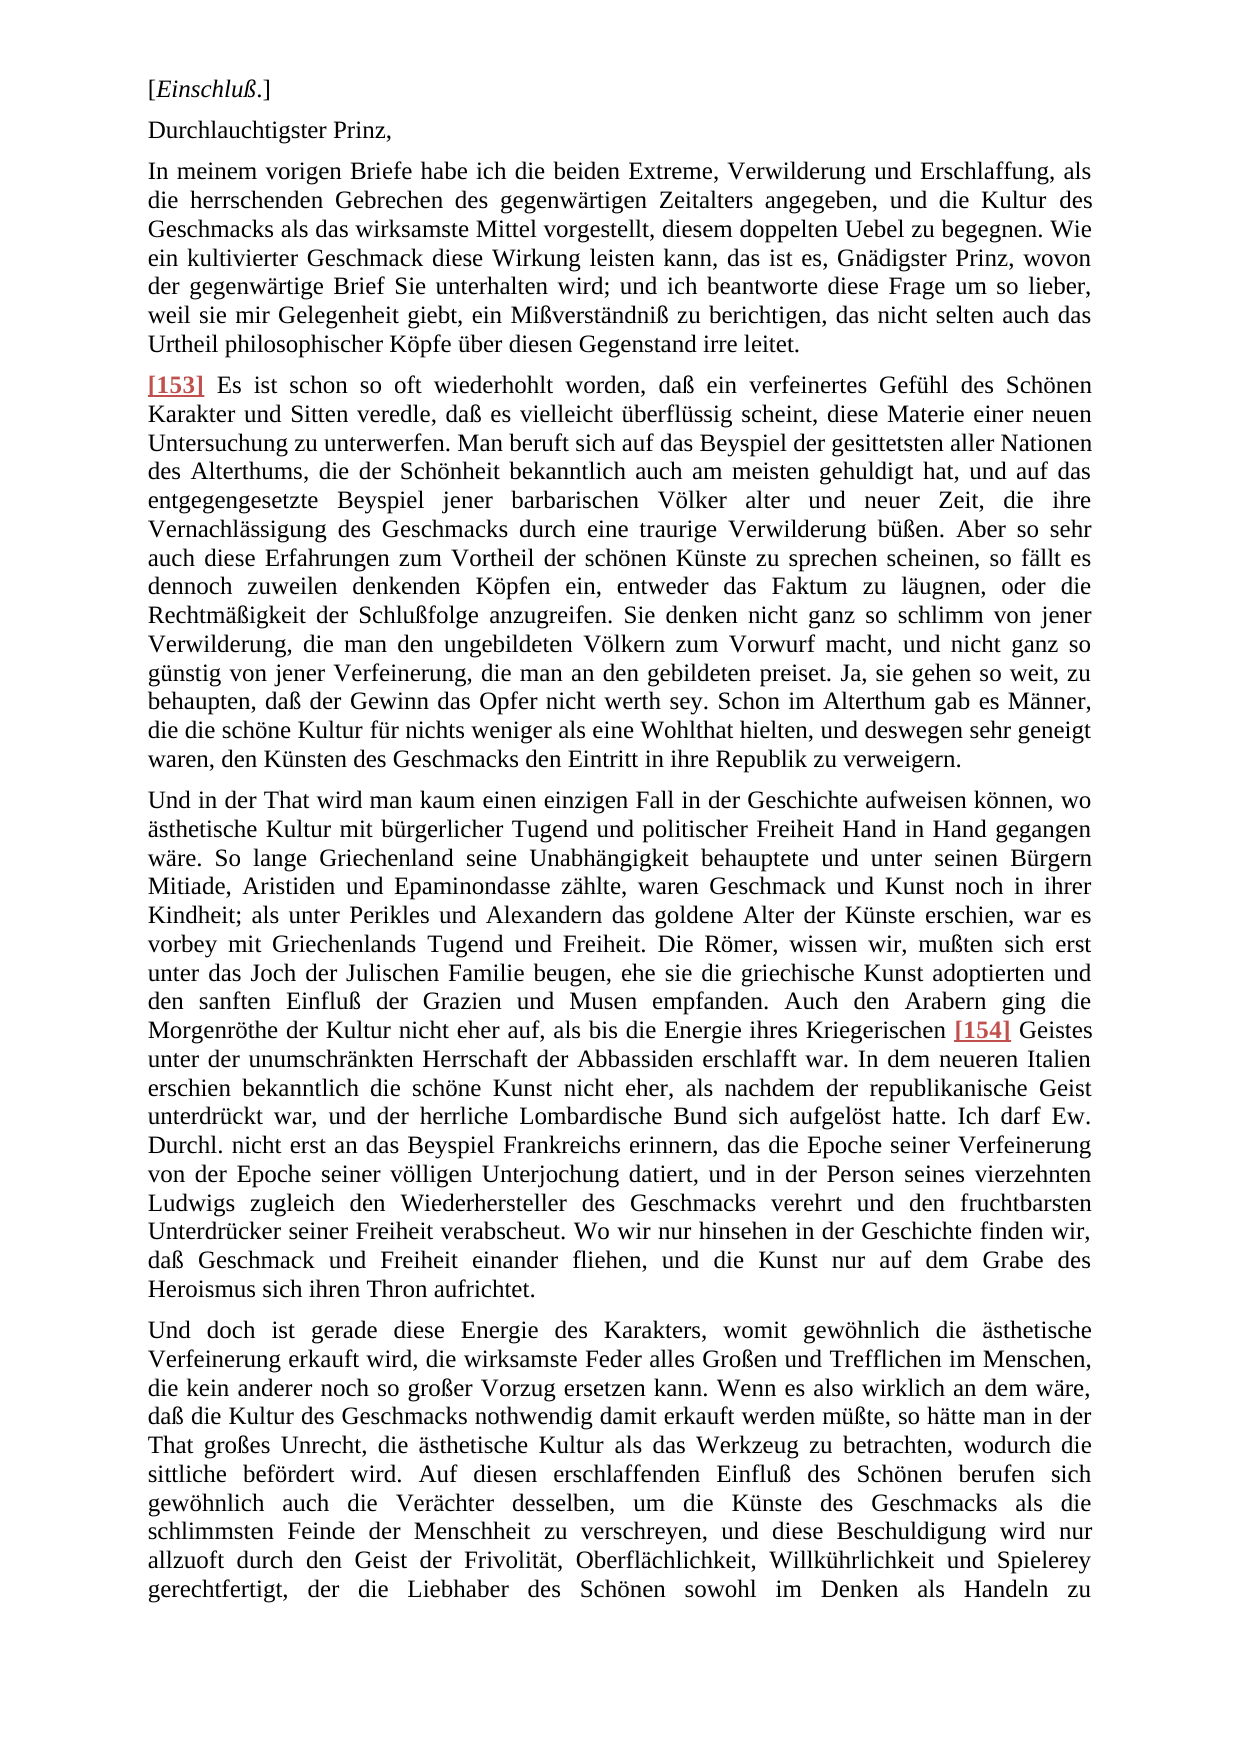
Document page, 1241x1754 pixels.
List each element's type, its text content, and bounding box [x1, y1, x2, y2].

text [153] Es ist schon so oft wiederhohlt worden, daß ein verfeinertes Gefühl des Schönen Karakter und Sitten veredle, daß es vielleicht überflüssig scheint, diese Materie einer neuen Untersuchung zu unterwerfen. Man beruft sich auf das Beyspiel der gesittetsten aller Nationen des Alterthums, die der Schönheit bekanntlich auch am meisten gehuldigt hat, und auf das entgegengesetzte Beyspiel jener barbarischen Völker alter und neuer Zeit, die ihre Vernachlässigung des Geschmacks durch eine traurige Verwilderung büßen. Aber so sehr auch diese Erfahrungen zum Vortheil der schönen Künste zu sprechen scheinen, so fällt es dennoch zuweilen denkenden Köpfen ein, entweder das Faktum zu läugnen, oder die Rechtmäßigkeit der Schlußfolge anzugreifen. Sie denken nicht ganz so schlimm von jener Verwilderung, die man den ungebildeten Völkern zum Vorwurf macht, und nicht ganz so günstig von jener Verfeinerung, die man an den gebildeten preiset. Ja, sie gehen so weit, zu behaupten, daß der Gewinn das Opfer nicht werth sey. Schon im Alterthum gab es Männer, die die schöne Kultur für nichts weniger als eine Wohlthat hielten, und deswegen sehr geneigt waren, den Künsten des Geschmacks den Eintritt in ihre Republik zu verweigern. [148, 370, 1092, 773]
text In meinem vorigen Briefe habe ich die beiden Extreme, Verwilderung und Erschlaffung, als die herrschenden Gebrechen des gegenwärtigen Zeitalters angegeben, und die Kultur des Geschmacks als das wirksamste Mittel vorgestellt, diesem doppelten Uebel zu begegnen. Wie ein kultivierter Geschmack diese Wirkung leisten kann, das ist es, Gnädigster Prinz, wovon der gegenwärtige Brief Sie unterhalten wird; und ich beantworte diese Frage um so lieber, weil sie mir Gelegenheit giebt, ein Mißverständniß zu berichtigen, das nicht selten auch das Urtheil philosophischer Köpfe über diesen Gegenstand irre leitet. [148, 156, 1092, 358]
text [Einschluß.] [148, 74, 1092, 103]
text Durchlauchtigster Prinz, [148, 115, 1092, 144]
text Und in der That wird man kaum einen einzigen Fall in der Geschichte aufweisen können, wo ästhetische Kultur mit bürgerlicher Tugend und politischer Freiheit Hand in Hand gegangen wäre. So lange Griechenland seine Unabhängigkeit behauptete und unter seinen Bürgern Mitiade, Aristiden und Epaminondasse zählte, waren Geschmack und Kunst noch in ihrer Kindheit; als unter Perikles und Alexandern das goldene Alter der Künste erschien, war es vorbey mit Griechenlands Tugend und Freiheit. Die Römer, wissen wir, mußten sich erst unter das Joch der Julischen Familie beugen, ehe sie die griechische Kunst adoptierten und den sanften Einfluß der Grazien und Musen empfanden. Auch den Arabern ging die Morgenröthe der Kultur nicht eher auf, als bis die Energie ihres Kriegerischen [154] Geistes unter der unumschränkten Herrschaft der Abbassiden erschlafft war. In dem neueren Italien erschien bekanntlich die schöne Kunst nicht eher, als nachdem der republikanische Geist unterdrückt war, und der herrliche Lombardische Bund sich aufgelöst hatte. Ich darf Ew. Durchl. nicht erst an das Beyspiel Frankreichs erinnern, das die Epoche seiner Verfeinerung von der Epoche seiner völligen Unterjochung datiert, und in der Person seines vierzehnten Ludwigs zugleich den Wiederhersteller des Geschmacks verehrt und den fruchtbarsten Unterdrücker seiner Freiheit verabscheut. Wo wir nur hinsehen in der Geschichte finden wir, daß Geschmack und Freiheit einander fliehen, und die Kunst nur auf dem Grabe des Heroismus sich ihren Thron aufrichtet. [148, 785, 1092, 1303]
text Und doch ist gerade diese Energie des Karakters, womit gewöhnlich die ästhetische Verfeinerung erkauft wird, die wirksamste Feder alles Großen und Trefflichen im Menschen, die kein anderer noch so großer Vorzug ersetzen kann. Wenn es also wirklich an dem wäre, daß die Kultur des Geschmacks nothwendig damit erkauft werden müßte, so hätte man in der That großes Unrecht, die ästhetische Kultur als das Werkzeug zu betrachten, wodurch die sittliche befördert wird. Auf diesen erschlaffenden Einfluß des Schönen berufen sich gewöhnlich auch die Verächter desselben, um die Künste des Geschmacks als die schlimmsten Feinde der Menschheit zu verschreyen, und diese Beschuldigung wird nur allzuoft durch den Geist der Frivolität, Oberflächlichkeit, Willkührlichkeit und Spielerey gerechtfertigt, der die Liebhaber des Schönen sowohl im Denken als Handeln zu [148, 1315, 1092, 1603]
